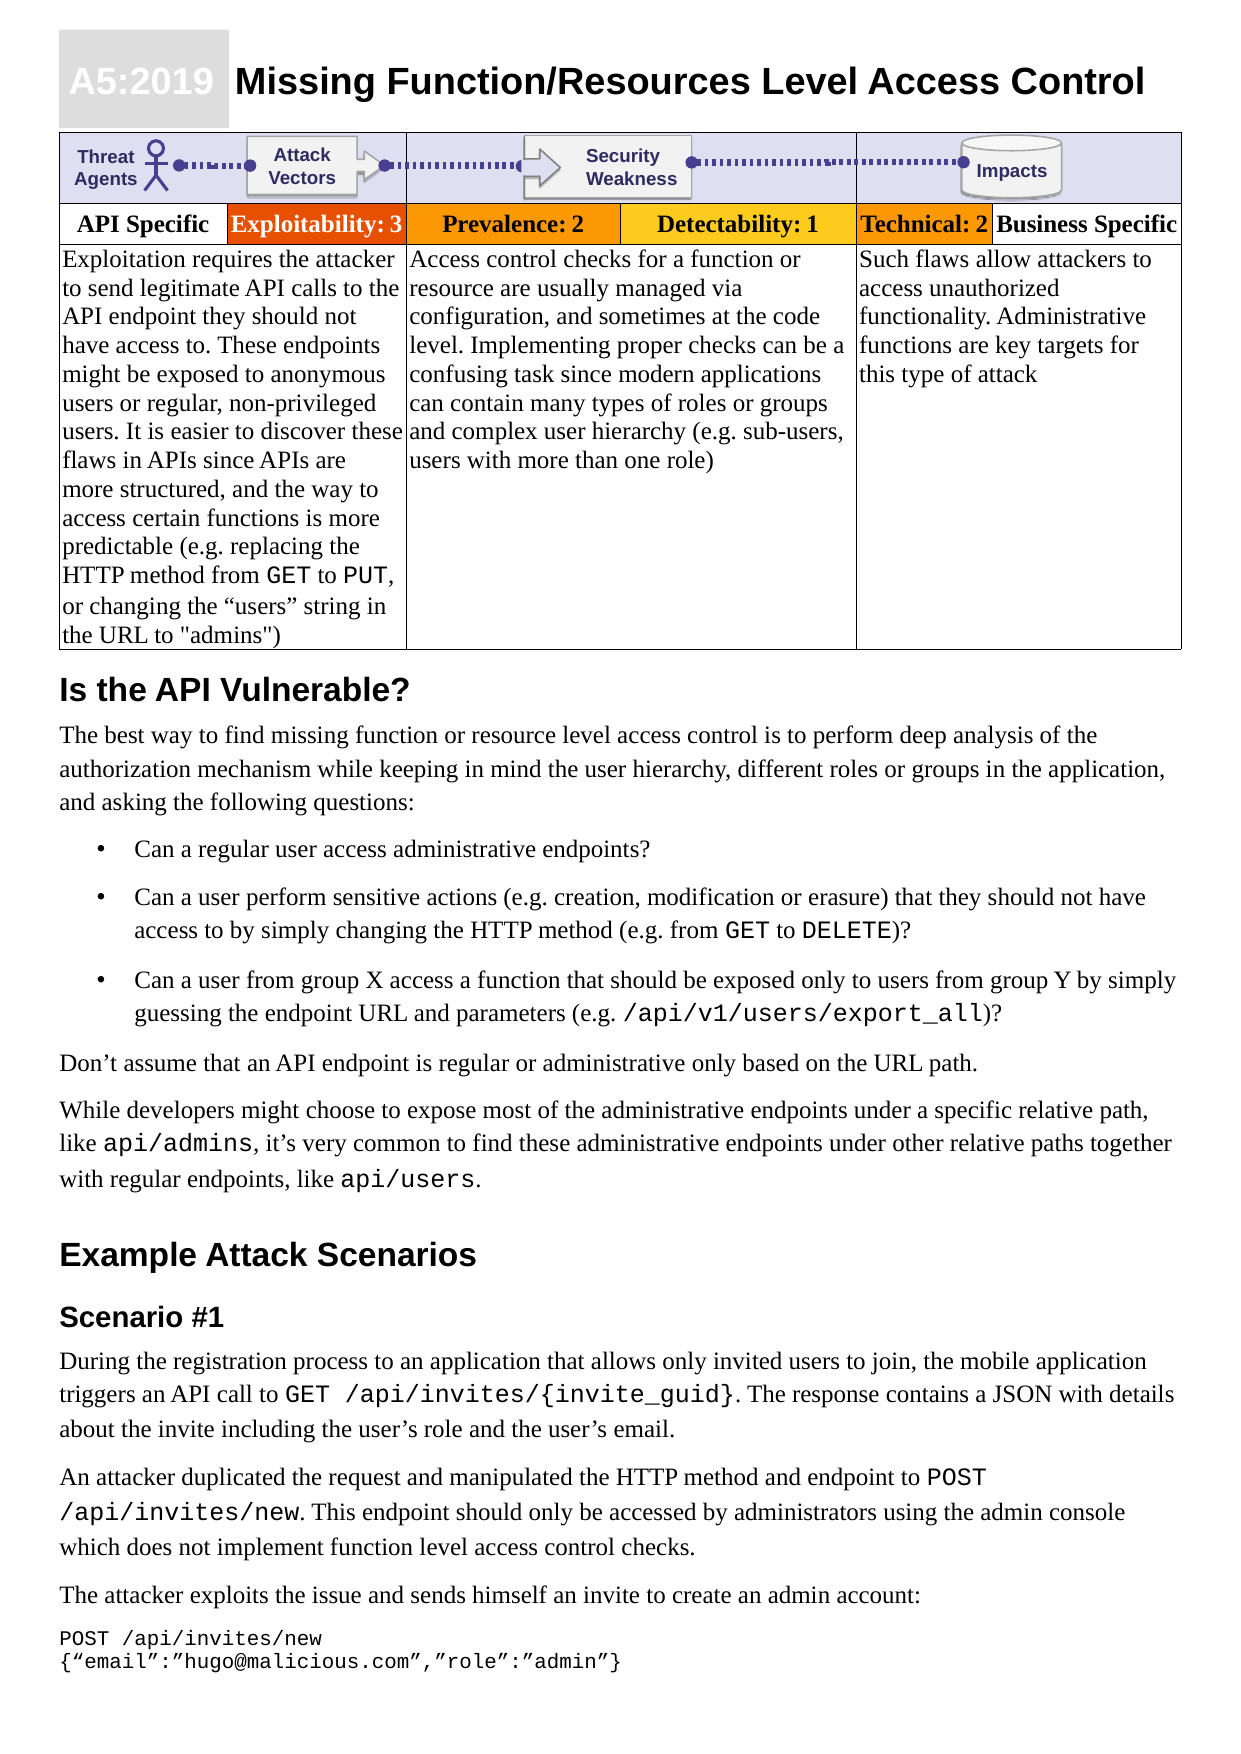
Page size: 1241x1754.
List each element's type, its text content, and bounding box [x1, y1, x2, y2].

text While developers might choose to expose most of the administrative endpoints under a specific relative path, like api/admins, it’s very common to find these administrative endpoints under other relative paths together with regular endpoints, like api/users. [59, 1096, 1181, 1194]
table_header [227, 133, 406, 203]
table_cell Such flaws allow attackers to access unauthorized functionality. Administrative functions are key targets for this type of attack [857, 245, 1181, 648]
text The best way to find missing function or resource level access control is to perform deep analysis of the authorization mechanism while keeping in mind the user hierarchy, different roles or groups in the application, and asking the following questions: [59, 721, 1181, 815]
table_cell API Specific [60, 204, 227, 244]
table_cell Prevalence: 2 [407, 204, 620, 244]
list Can a regular user access administrative endpoints? [97, 834, 1181, 863]
table_cell Technical: 2 [857, 204, 992, 244]
table_cell Access control checks for a function or resource are usually managed via configuration, and sometimes at the code level. Implementing proper checks can be a confusing task since modern applications can contain many types of roles or groups and complex user hierarchy (e.g. sub-users, users with more than one role) [407, 245, 856, 648]
subtitle Example Attack Scenarios [59, 1234, 1181, 1273]
table_cell Detectability: 1 [621, 204, 856, 244]
table_header [992, 133, 1181, 203]
text An attacker duplicated the request and manipulated the HTTP method and endpoint to POST /api/invites/new. This endpoint should only be accessed by administrators using the admin console which does not implement function level access control checks. [59, 1462, 1181, 1561]
list Can a user perform sensitive actions (e.g. creation, modification or erasure) that they should not have access to by simply changing the HTTP method (e.g. from GET to DELETE)? [97, 882, 1181, 946]
table_cell Exploitability: 3 [228, 204, 406, 244]
text POST /api/invites/new [59, 1628, 1181, 1651]
table_header [857, 133, 992, 203]
text The attacker exploits the issue and sends himself an invite to create an admin account: [59, 1580, 1181, 1609]
table_cell Exploitation requires the attacker to send legitimate API calls to the API endpoint they should not have access to. These endpoints might be exposed to anonymous users or regular, non-privileged users. It is easier to discover these flaws in APIs since APIs are more structured, and the way to access certain functions is more predictable (e.g. replacing the HTTP method from GET to PUT, or changing the “users” string in the URL to "admins") [60, 245, 406, 648]
table_header [407, 133, 620, 203]
table_cell Business Specific [993, 204, 1181, 244]
table_header [60, 133, 227, 203]
subtitle Is the API Vulnerable? [59, 669, 1181, 708]
list Can a user from group X access a function that should be exposed only to users from group Y by simply guessing the endpoint URL and parameters (e.g. /api/v1/users/export_all)? [97, 965, 1181, 1029]
table_header [620, 133, 856, 203]
text {“email”:”hugo@malicious.com”,”role”:”admin”} [59, 1651, 1181, 1675]
text Don’t assume that an API endpoint is regular or administrative only based on the URL path. [59, 1048, 1181, 1077]
text During the registration process to an application that allows only invited users to join, the mobile application triggers an API call to GET /api/invites/{invite_guid}. The response contains a JSON with details about the invite including the user’s role and the user’s email. [59, 1346, 1181, 1443]
subtitle Scenario #1 [59, 1300, 1181, 1334]
